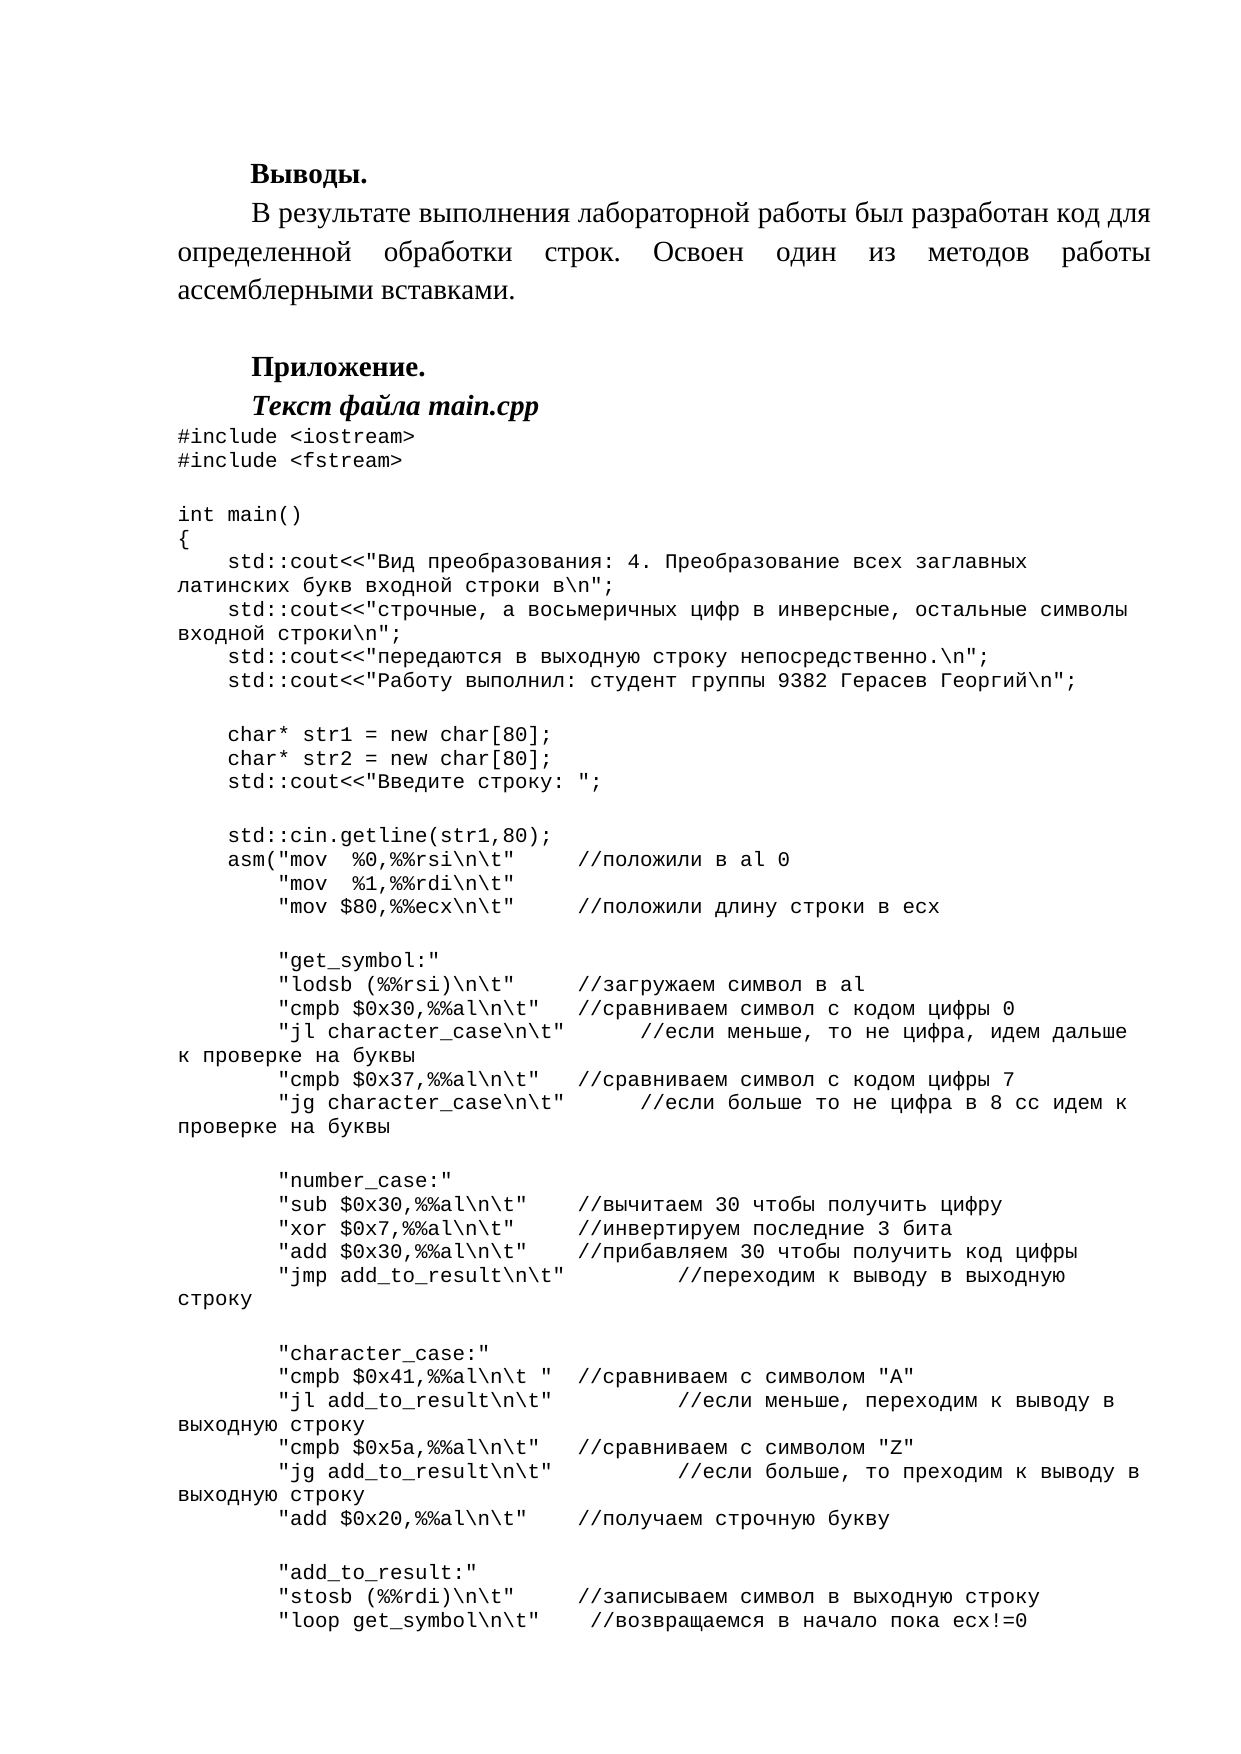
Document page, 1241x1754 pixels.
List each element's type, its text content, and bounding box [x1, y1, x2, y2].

text "cmpb $0x37,%%al\n\t" //сравниваем символ с кодом цифры 7 [177, 1069, 1152, 1092]
text "mov $80,%%ecx\n\t" //положили длину строки в ecx [177, 896, 1152, 920]
text std::cout<<"Введите строку: "; [177, 771, 1152, 795]
text { [177, 528, 1152, 552]
text "loop get_symbol\n\t" //возвращаемся в начало пока ecx!=0 [177, 1609, 1152, 1633]
text std::cout<<"строчные, а восьмеричных цифр в инверсные, остальные символы входной строки\n"; [177, 599, 1152, 646]
text "character_case:" [177, 1343, 1152, 1366]
text "add $0x20,%%al\n\t" //получаем строчную букву [177, 1508, 1152, 1532]
text #include <fstream> [177, 450, 1152, 474]
text "xor $0x7,%%al\n\t" //инвертируем последние 3 бита [177, 1217, 1152, 1241]
text asm("mov %0,%%rsi\n\t" //положили в al 0 [177, 849, 1152, 873]
text std::cin.getline(str1,80); [177, 825, 1152, 849]
text Приложение. [177, 349, 1152, 383]
text "get_symbol:" [177, 951, 1152, 974]
text int main() [177, 504, 1152, 528]
text "cmpb $0x41,%%al\n\t " //сравниваем с символом "A" [177, 1366, 1152, 1390]
text Текст файла main.cpp [177, 388, 1152, 421]
text "number_case:" [177, 1170, 1152, 1194]
text "jl character_case\n\t" //если меньше, то не цифра, идем дальше к проверке на буквы [177, 1021, 1152, 1069]
text std::cout<<"Работу выполнил: студент группы 9382 Герасев Георгий\n"; [177, 670, 1152, 693]
text std::cout<<"Вид преобразования: 4. Преобразование всех заглавных латинских букв входной строки в\n"; [177, 552, 1152, 599]
text std::cout<<"передаются в выходную строку непосредственно.\n"; [177, 646, 1152, 670]
text char* str1 = new char[80]; [177, 724, 1152, 748]
text В результате выполнения лабораторной работы был разработан код для определенной обработки строк. Освоен один из методов работы ассемблерными вставками. [177, 195, 1152, 306]
text #include <iostream> [177, 426, 1152, 450]
text "mov %1,%%rdi\n\t" [177, 873, 1152, 896]
text char* str2 = new char[80]; [177, 748, 1152, 771]
text "jmp add_to_result\n\t" //переходим к выводу в выходную строку [177, 1265, 1152, 1312]
text "jg character_case\n\t" //если больше то не цифра в 8 сс идем к проверке на буквы [177, 1092, 1152, 1140]
text "add_to_result:" [177, 1562, 1152, 1586]
text Выводы. [177, 157, 1152, 190]
text "sub $0x30,%%al\n\t" //вычитаем 30 чтобы получить цифру [177, 1194, 1152, 1217]
text "stosb (%%rdi)\n\t" //записываем символ в выходную строку [177, 1586, 1152, 1609]
text "jg add_to_result\n\t" //если больше, то преходим к выводу в выходную строку [177, 1461, 1152, 1508]
text "cmpb $0x30,%%al\n\t" //сравниваем символ с кодом цифры 0 [177, 998, 1152, 1021]
text "jl add_to_result\n\t" //если меньше, переходим к выводу в выходную строку [177, 1390, 1152, 1437]
text "lodsb (%%rsi)\n\t" //загружаем символ в al [177, 974, 1152, 998]
text "cmpb $0x5a,%%al\n\t" //сравниваем с символом "Z" [177, 1437, 1152, 1461]
text "add $0x30,%%al\n\t" //прибавляем 30 чтобы получить код цифры [177, 1241, 1152, 1265]
